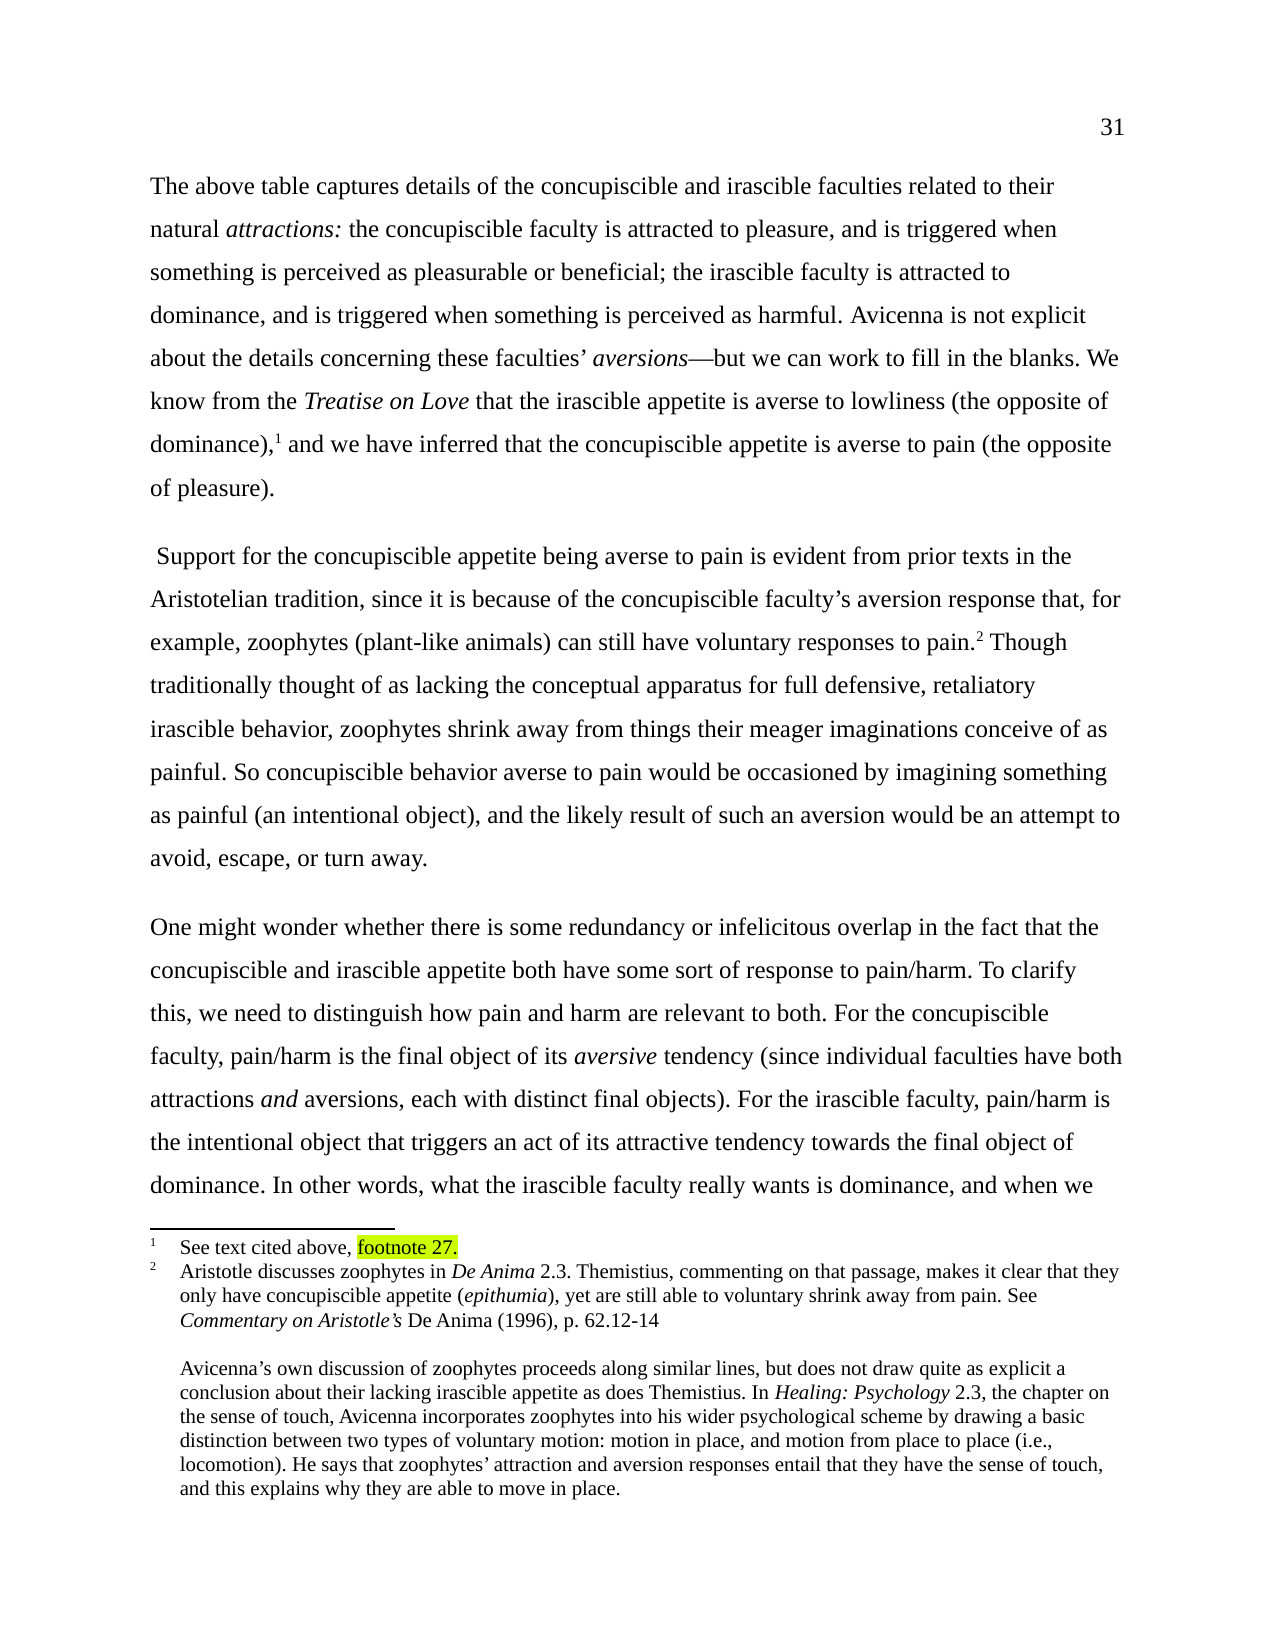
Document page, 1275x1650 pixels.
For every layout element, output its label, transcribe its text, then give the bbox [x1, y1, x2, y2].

text Aristotle discusses zoophytes in De Anima 2.3. Themistius, commenting on that passage, makes it clear that they only have concupiscible appetite (epithumia), yet are still able to voluntary shrink away from pain. See Commentary on Aristotle’s De Anima (1996), p. 62.12-14 [150, 1259, 1125, 1332]
text The above table captures details of the concupiscible and irascible faculties related to their natural attractions: the concupiscible faculty is attracted to pleasure, and is triggered when something is perceived as pleasurable or beneficial; the irascible faculty is attracted to dominance, and is triggered when something is perceived as harmful. Avicenna is not explicit about the details concerning these faculties’ aversions—but we can work to fill in the blanks. We know from the Treatise on Love that the irascible appetite is averse to lowliness (the opposite of dominance), and we have inferred that the concupiscible appetite is averse to pain (the opposite of pleasure). [150, 171, 1125, 501]
text One might wonder whether there is some redundancy or infelicitous overlap in the fact that the concupiscible and irascible appetite both have some sort of response to pain/harm. To clarify this, we need to distinguish how pain and harm are relevant to both. For the concupiscible faculty, pain/harm is the final object of its aversive tendency (since individual faculties have both attractions and aversions, each with distinct final objects). For the irascible faculty, pain/harm is the intentional object that triggers an act of its attractive tendency towards the final object of dominance. In other words, what the irascible faculty really wants is dominance, and when we [150, 912, 1125, 1199]
text Avicenna’s own discussion of zoophytes proceeds along similar lines, but does not draw quite as explicit a conclusion about their lacking irascible appetite as does Themistius. In Healing: Psychology 2.3, the chapter on the sense of touch, Avicenna incorporates zoophytes into his wider psychological scheme by drawing a basic distinction between two types of voluntary motion: motion in place, and motion from place to place (i.e., locomotion). He says that zoophytes’ attraction and aversion responses entail that they have the sense of touch, and this explains why they are able to move in place. [150, 1356, 1125, 1500]
text See text cited above, footnote 27. [150, 1235, 1125, 1259]
text Support for the concupiscible appetite being averse to pain is evident from prior texts in the Aristotelian tradition, since it is because of the concupiscible faculty’s aversion response that, for example, zoophytes (plant-like animals) can still have voluntary responses to pain. Though traditionally thought of as lacking the conceptual apparatus for full defensive, retaliatory irascible behavior, zoophytes shrink away from things their meager imaginations conceive of as painful. So concupiscible behavior averse to pain would be occasioned by imagining something as painful (an intentional object), and the likely result of such an aversion would be an attempt to avoid, escape, or turn away. [150, 541, 1125, 872]
